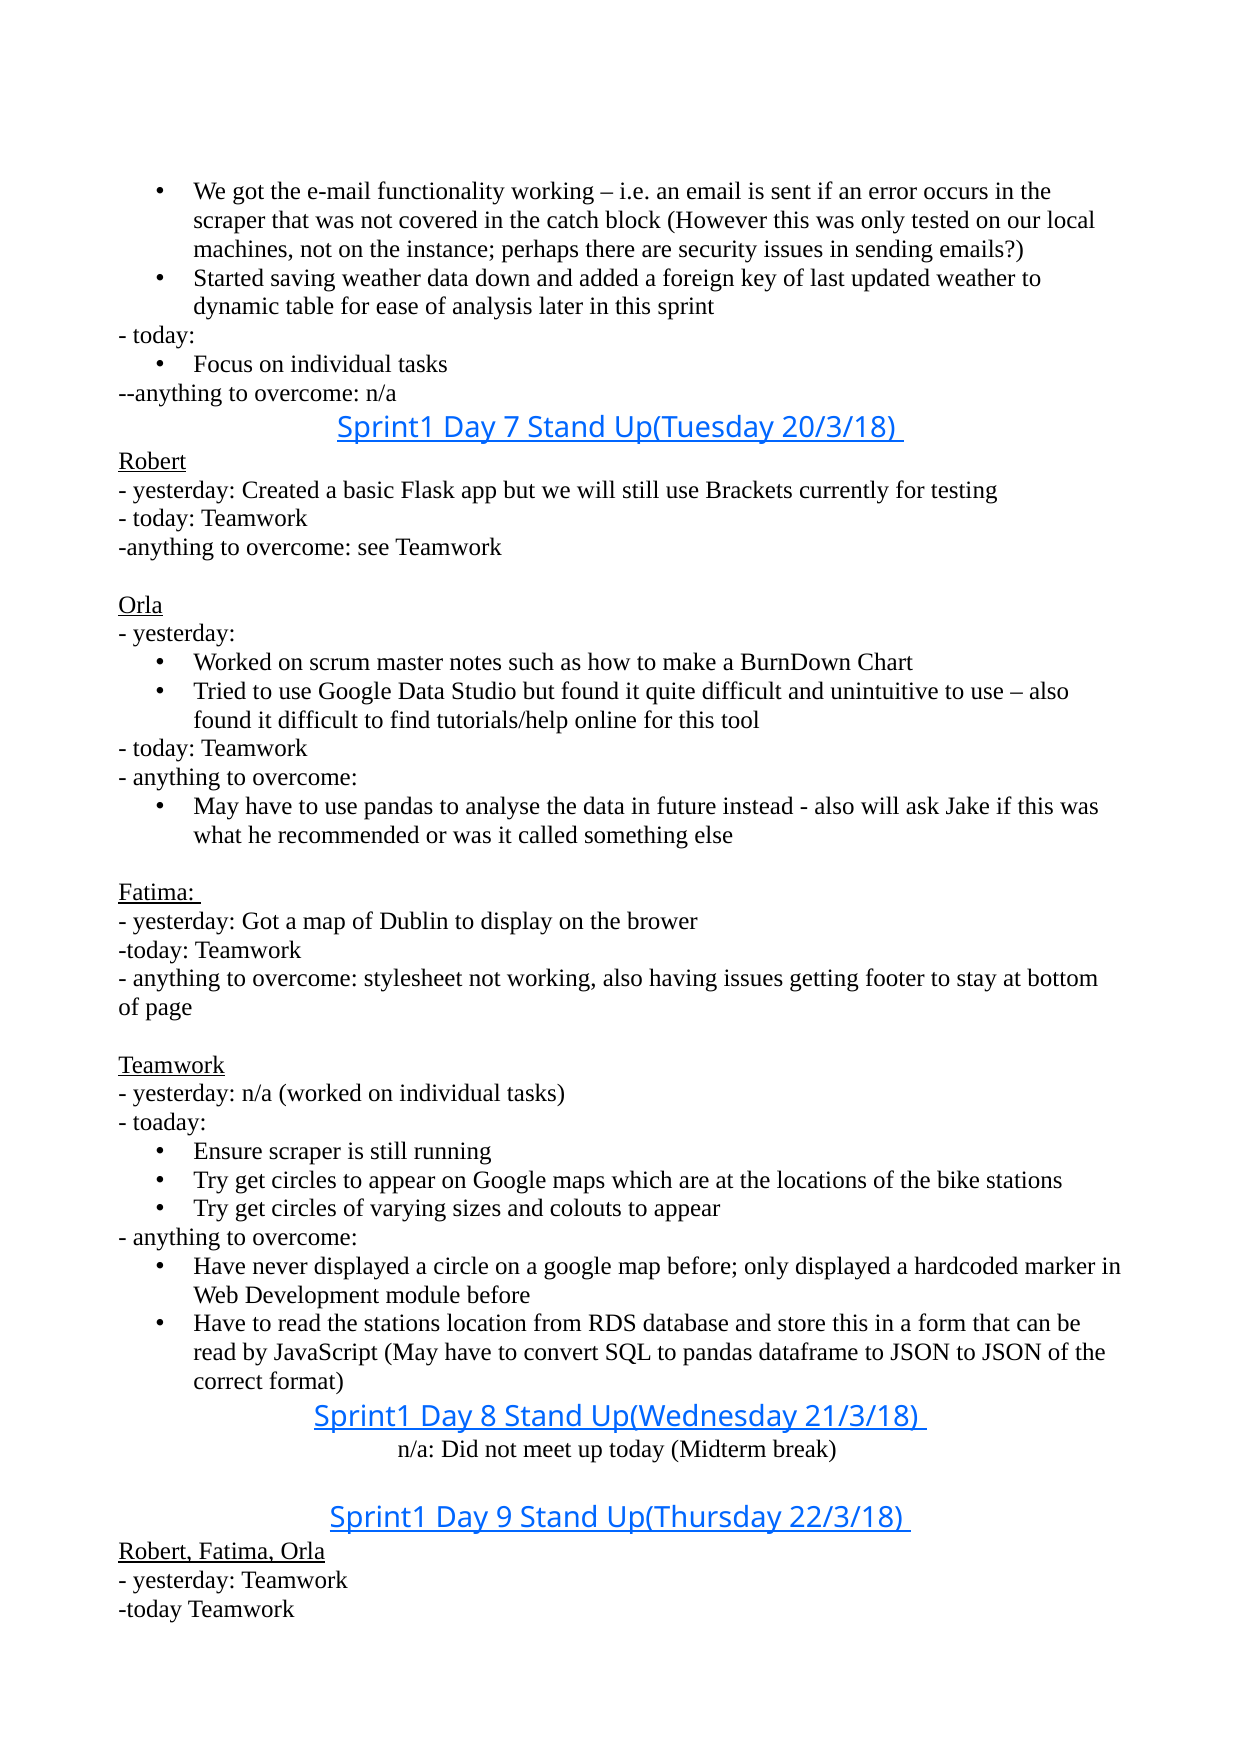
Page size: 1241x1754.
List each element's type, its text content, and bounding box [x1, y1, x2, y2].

text - yesterday: Got a map of Dublin to display on the brower [118, 906, 1122, 935]
list Started saving weather data down and added a foreign key of last updated weather to dynamic table for ease of analysis later in this sprint [156, 263, 1122, 320]
text Teamwork [118, 1050, 1122, 1078]
list Worked on scrum master notes such as how to make a BurnDown Chart [156, 647, 1122, 676]
text Sprint1 Day 7 Stand Up(Tuesday 20/3/18) [118, 406, 1122, 446]
list Tried to use Google Data Studio but found it quite difficult and unintuitive to use – also found it difficult to find tutorials/help online for this tool [156, 676, 1122, 733]
text Robert [118, 446, 1122, 475]
list May have to use pandas to analyse the data in future instead - also will ask Jake if this was what he recommended or was it called something else [156, 791, 1122, 848]
text -today Teamwork [118, 1594, 1122, 1623]
text - anything to overcome: stylesheet not working, also having issues getting footer to stay at bottom of page [118, 963, 1122, 1021]
list Have never displayed a circle on a google map before; only displayed a hardcoded marker in Web Development module before [156, 1251, 1122, 1308]
text - yesterday: Teamwork [118, 1565, 1122, 1594]
text Fatima: [118, 877, 1122, 906]
list Try get circles of varying sizes and colouts to appear [156, 1193, 1122, 1222]
text - anything to overcome: [118, 1222, 1122, 1251]
text - today: Teamwork [118, 503, 1122, 532]
text - today: [118, 320, 1122, 349]
text - yesterday: [118, 618, 1122, 647]
list We got the e-mail functionality working – i.e. an email is sent if an error occurs in the scraper that was not covered in the catch block (However this was only tested on our local machines, not on the instance; perhaps there are security issues in sending emails?) [156, 176, 1122, 263]
text Robert, Fatima, Orla [118, 1536, 1122, 1565]
list Ensure scraper is still running [156, 1136, 1122, 1165]
text - anything to overcome: [118, 762, 1122, 791]
text Orla [118, 590, 1122, 618]
text -anything to overcome: see Teamwork [118, 532, 1122, 561]
text n/a: Did not meet up today (Midterm break) [118, 1434, 1122, 1463]
text - today: Teamwork [118, 733, 1122, 762]
text - yesterday: n/a (worked on individual tasks) [118, 1078, 1122, 1107]
list Have to read the stations location from RDS database and store this in a form that can be read by JavaScript (May have to convert SQL to pandas dataframe to JSON to JSON of the correct format) [156, 1308, 1122, 1395]
list Focus on individual tasks [156, 349, 1122, 378]
text Sprint1 Day 9 Stand Up(Thursday 22/3/18) [118, 1497, 1122, 1536]
text -today: Teamwork [118, 935, 1122, 963]
text --anything to overcome: n/a [118, 378, 1122, 406]
text - toaday: [118, 1107, 1122, 1136]
list Try get circles to appear on Google maps which are at the locations of the bike stations [156, 1165, 1122, 1193]
text Sprint1 Day 8 Stand Up(Wednesday 21/3/18) [118, 1395, 1122, 1434]
text - yesterday: Created a basic Flask app but we will still use Brackets currently for testing [118, 475, 1122, 503]
